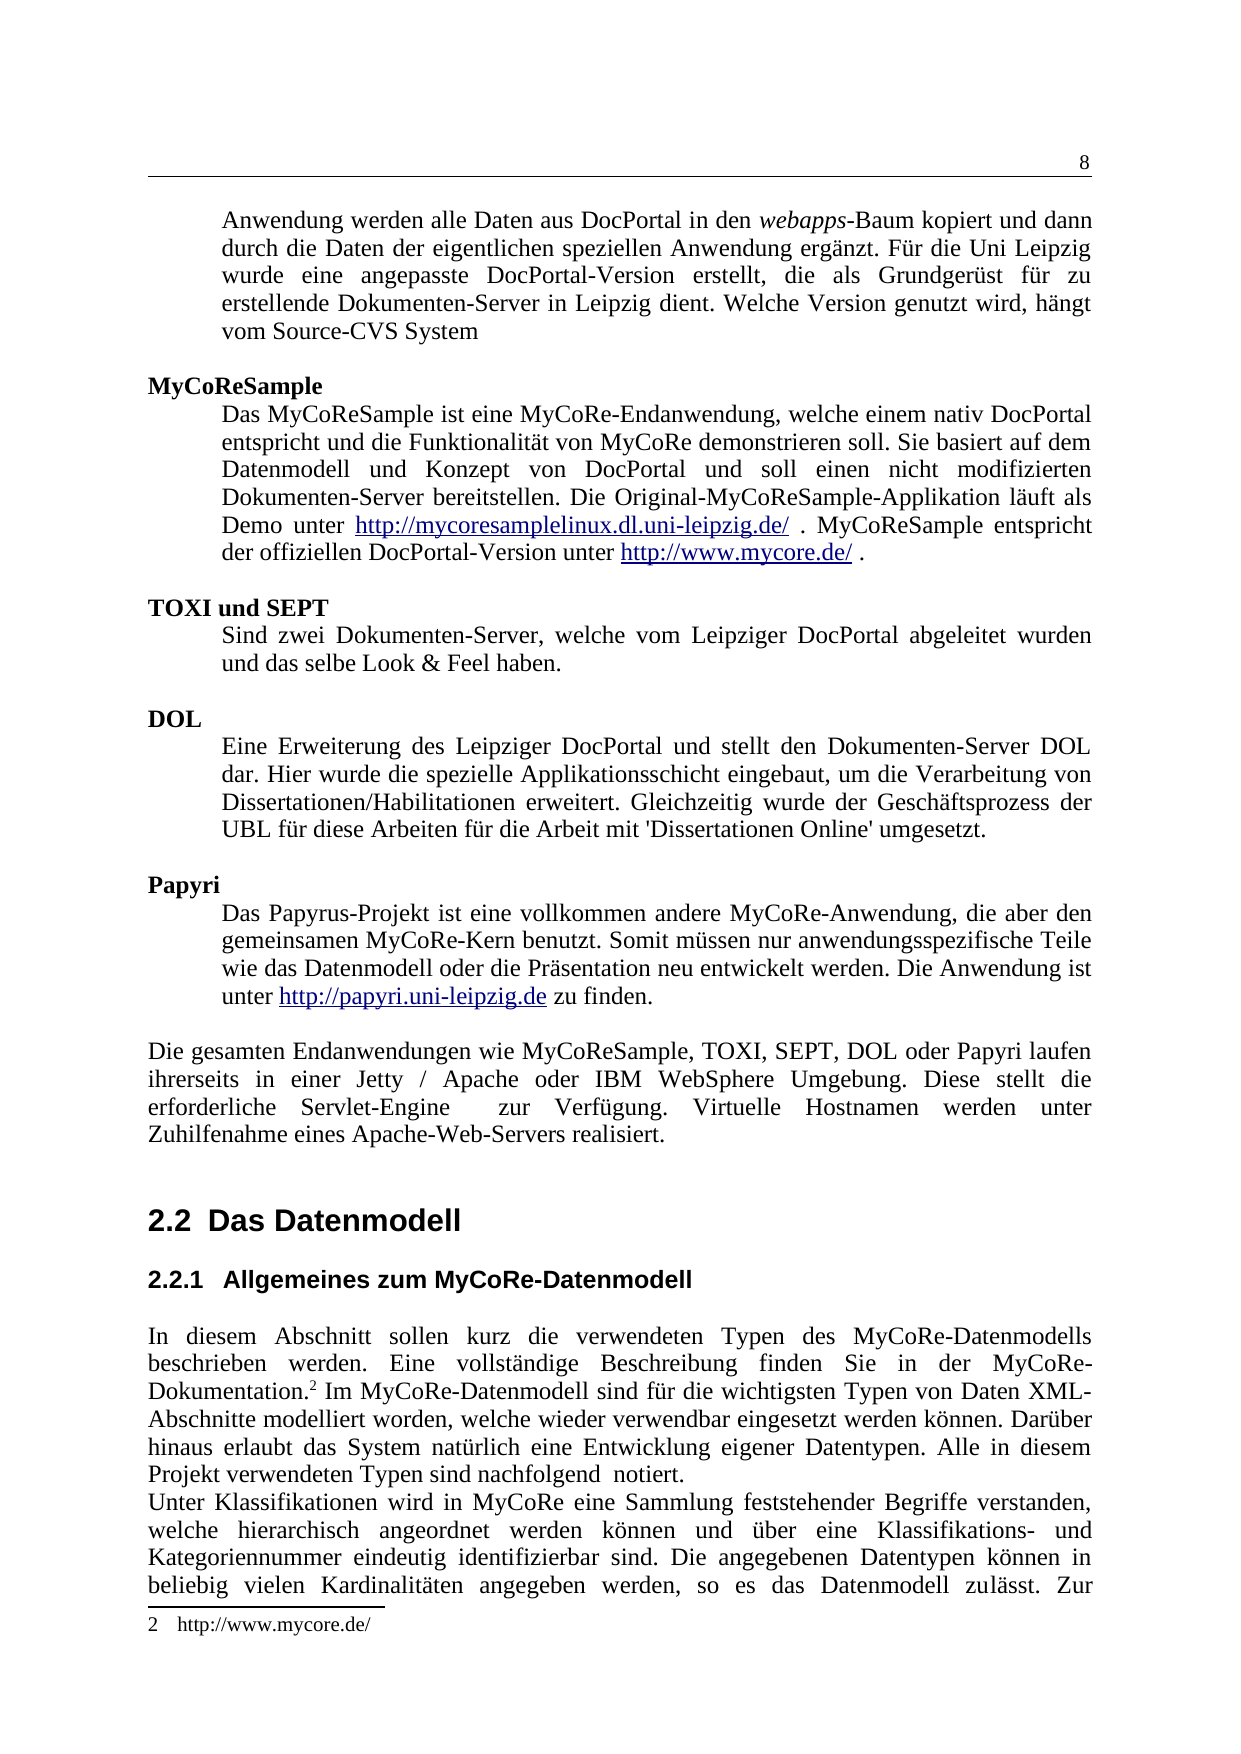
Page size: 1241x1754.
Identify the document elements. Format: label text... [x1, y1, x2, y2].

text Unter Klassifikationen wird in MyCoRe eine Sammlung feststehender Begriffe verstanden, welche hierarchisch angeordnet werden können und über eine Klassifikations- und Kategoriennummer eindeutig identifizierbar sind. Die angegebenen Datentypen können in beliebig vielen Kardinalitäten angegeben werden, so es das Datenmodell zulässt. Zur [148, 1488, 1092, 1599]
text DOL [148, 705, 1092, 732]
text Das Papyrus-Projekt ist eine vollkommen andere MyCoRe-Anwendung, die aber den gemeinsamen MyCoRe-Kern benutzt. Somit müssen nur anwendungsspezifische Teile wie das Datenmodell oder die Präsentation neu entwickelt werden. Die Anwendung ist unter http://papyri.uni-leipzig.de zu finden. [221, 899, 1092, 1009]
text In diesem Abschnitt sollen kurz die verwendeten Typen des MyCoRe-Datenmodells beschrieben werden. Eine vollständige Beschreibung finden Sie in der MyCoRe-Dokumentation. Im MyCoRe-Datenmodell sind für die wichtigsten Typen von Daten XML-Abschnitte modelliert worden, welche wieder verwendbar eingesetzt werden können. Darüber hinaus erlaubt das System natürlich eine Entwicklung eigener Datentypen. Alle in diesem Projekt verwendeten Typen sind nachfolgend notiert. [148, 1322, 1092, 1488]
subtitle Das Datenmodell [148, 1203, 1092, 1238]
text Papyri [148, 871, 1092, 899]
text Sind zwei Dokumenten-Server, welche vom Leipziger DocPortal abgeleitet wurden und das selbe Look & Feel haben. [221, 622, 1092, 677]
text http://www.mycore.de/ [148, 1613, 1092, 1636]
text TOXI und SEPT [148, 594, 1092, 622]
text Das MyCoReSample ist eine MyCoRe-Endanwendung, welche einem nativ DocPortal entspricht und die Funktionalität von MyCoRe demonstrieren soll. Sie basiert auf dem Datenmodell und Konzept von DocPortal und soll einen nicht modifizierten Dokumenten-Server bereitstellen. Die Original-MyCoReSample-Applikation läuft als Demo unter http://mycoresamplelinux.dl.uni-leipzig.de/ . MyCoReSample entspricht der offiziellen DocPortal-Version unter http://www.mycore.de/ . [221, 400, 1092, 566]
subtitle Allgemeines zum MyCoRe-Datenmodell [148, 1266, 1092, 1294]
text MyCoReSample [148, 372, 1092, 400]
text Anwendung werden alle Daten aus DocPortal in den webapps-Baum kopiert und dann durch die Daten der eigentlichen speziellen Anwendung ergänzt. Für die Uni Leipzig wurde eine angepasste DocPortal-Version erstellt, die als Grundgerüst für zu erstellende Dokumenten-Server in Leipzig dient. Welche Version genutzt wird, hängt vom Source-CVS System [221, 206, 1092, 344]
text Eine Erweiterung des Leipziger DocPortal und stellt den Dokumenten-Server DOL dar. Hier wurde die spezielle Applikationsschicht eingebaut, um die Verarbeitung von Dissertationen/Habilitationen erweitert. Gleichzeitig wurde der Geschäftsprozess der UBL für diese Arbeiten für die Arbeit mit 'Dissertationen Online' umgesetzt. [221, 732, 1092, 843]
text Die gesamten Endanwendungen wie MyCoReSample, TOXI, SEPT, DOL oder Papyri laufen ihrerseits in einer Jetty / Apache oder IBM WebSphere Umgebung. Diese stellt die erforderliche Servlet-Engine zur Verfügung. Virtuelle Hostnamen werden unter Zuhilfenahme eines Apache-Web-Servers realisiert. [148, 1037, 1092, 1148]
